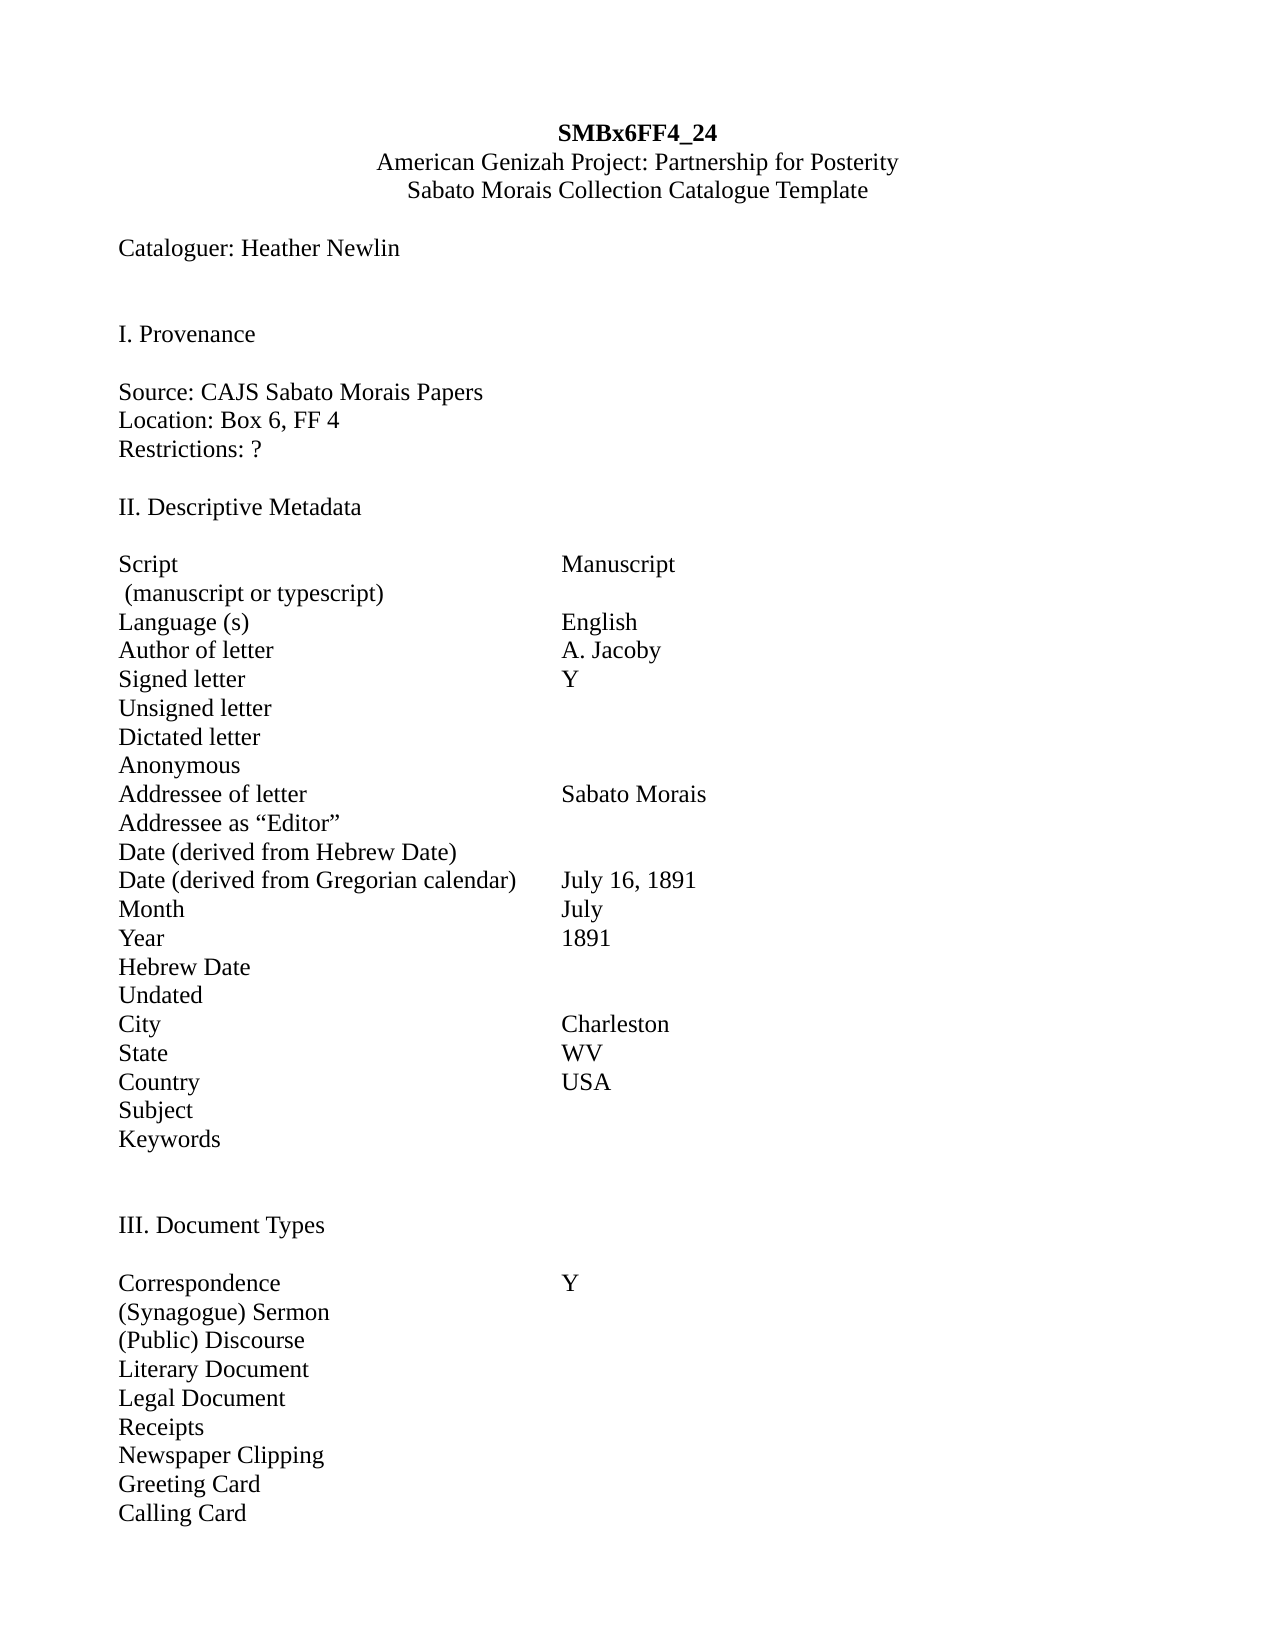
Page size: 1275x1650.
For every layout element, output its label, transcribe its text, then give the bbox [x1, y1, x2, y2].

text Cataloguer: Heather Newlin [118, 233, 1157, 262]
text Source: CAJS Sabato Morais Papers [118, 377, 1157, 406]
text Country USA [118, 1067, 1157, 1096]
text Date (derived from Gregorian calendar) July 16, 1891 [118, 866, 1157, 894]
text Location: Box 6, FF 4 [118, 406, 1157, 434]
text Subject [118, 1096, 1157, 1124]
text Unsigned letter [118, 693, 1157, 722]
text Correspondence Y [118, 1268, 1157, 1297]
text (manuscript or typescript) [118, 578, 1157, 607]
text Undated [118, 981, 1157, 1009]
text SMBx6FF4_24 [118, 118, 1157, 147]
text Literary Document [118, 1354, 1157, 1383]
text Month July [118, 894, 1157, 923]
text Keywords [118, 1124, 1157, 1153]
text Newspaper Clipping [118, 1441, 1157, 1469]
text II. Descriptive Metadata [118, 492, 1157, 521]
text Anonymous [118, 751, 1157, 779]
text Greeting Card [118, 1469, 1157, 1498]
text (Public) Discourse [118, 1326, 1157, 1354]
text Date (derived from Hebrew Date) [118, 837, 1157, 866]
text Restrictions: ? [118, 434, 1157, 463]
text State WV [118, 1038, 1157, 1067]
text Sabato Morais Collection Catalogue Template [118, 176, 1157, 204]
text III. Document Types [118, 1211, 1157, 1239]
text Calling Card [118, 1498, 1157, 1527]
text Receipts [118, 1412, 1157, 1441]
text Year 1891 [118, 923, 1157, 952]
text Addressee as “Editor” [118, 808, 1157, 837]
text Script Manuscript [118, 549, 1157, 578]
text Dictated letter [118, 722, 1157, 751]
text Author of letter A. Jacoby [118, 636, 1157, 664]
text Language (s) English [118, 607, 1157, 636]
text American Genizah Project: Partnership for Posterity [118, 147, 1157, 176]
text (Synagogue) Sermon [118, 1297, 1157, 1326]
text Legal Document [118, 1383, 1157, 1412]
text Addressee of letter Sabato Morais [118, 779, 1157, 808]
text City Charleston [118, 1009, 1157, 1038]
text I. Provenance [118, 319, 1157, 348]
text Signed letter Y [118, 664, 1157, 693]
text Hebrew Date [118, 952, 1157, 981]
